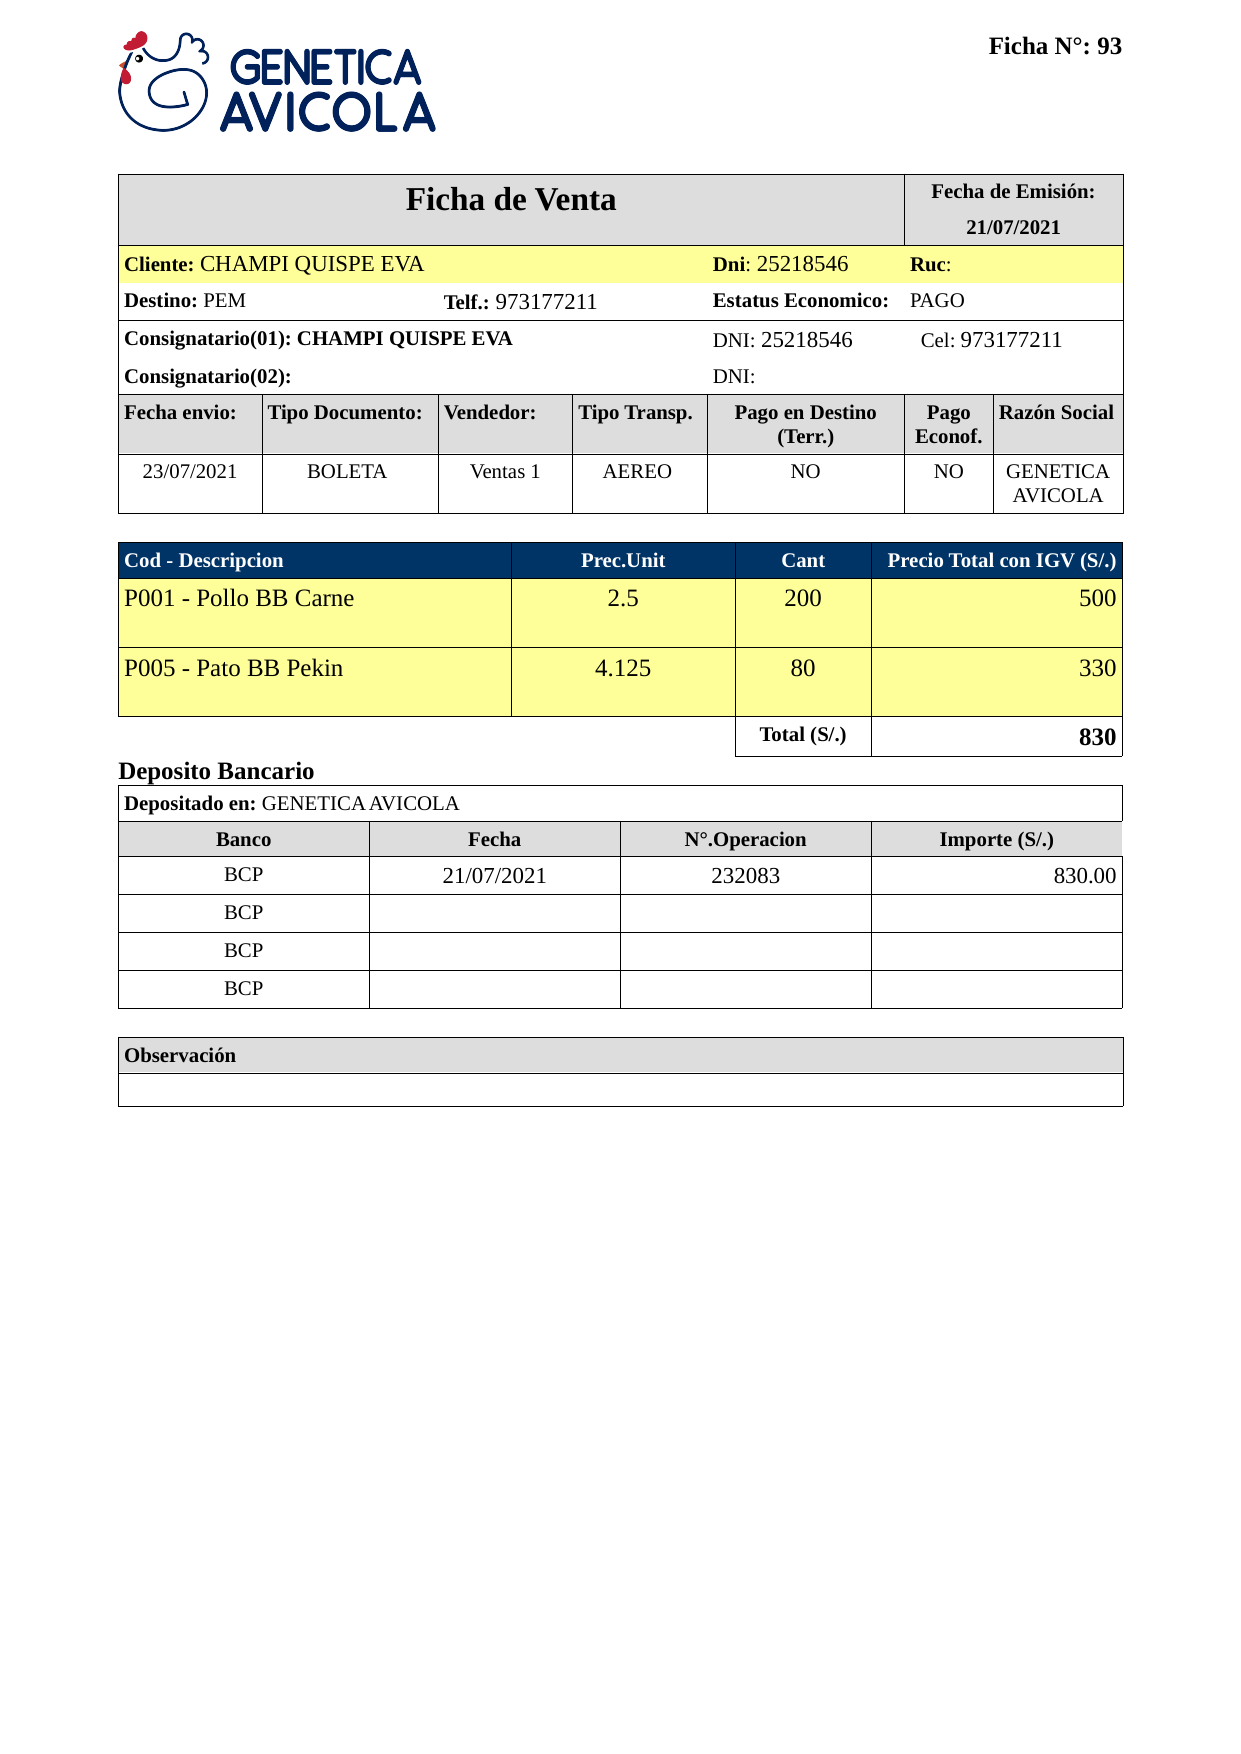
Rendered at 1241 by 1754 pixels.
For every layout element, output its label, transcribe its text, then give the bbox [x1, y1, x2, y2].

table_cell AEREO [573, 455, 707, 513]
table_cell Tipo Transp. [573, 395, 707, 453]
table_cell DNI: 25218546 [707, 321, 915, 358]
table_cell [118, 717, 511, 756]
table_cell Estatus Economico: [707, 283, 904, 320]
table_cell BOLETA [263, 455, 438, 513]
table_cell [370, 971, 620, 1008]
table_cell Destino: PEM [119, 283, 438, 320]
table_cell PAGO [904, 283, 1123, 320]
table_cell Dni: 25218546 [707, 246, 904, 283]
table_cell Ventas 1 [439, 455, 572, 513]
table_cell Banco [119, 822, 369, 856]
table_header Cant [736, 543, 871, 578]
table_cell 330 [872, 648, 1122, 716]
table_cell BCP [119, 857, 369, 894]
table_cell [872, 933, 1122, 970]
table_cell N°.Operacion [621, 822, 871, 856]
table_header Cod - Descripcion [119, 543, 511, 578]
table_cell 830 [872, 717, 1122, 756]
table_cell Razón Social [994, 395, 1123, 453]
table_cell 21/07/2021 [905, 209, 1123, 245]
table_cell Total (S/.) [736, 717, 871, 756]
table_cell Tipo Documento: [263, 395, 438, 453]
table_cell 4.125 [512, 648, 735, 716]
table_cell 232083 [621, 857, 871, 894]
table_cell P001 - Pollo BB Carne [119, 579, 511, 647]
table_cell BCP [119, 971, 369, 1008]
table_header Precio Total con IGV (S/.) [872, 543, 1122, 578]
table_cell [872, 971, 1122, 1008]
table_cell 200 [736, 579, 871, 647]
table_cell BCP [119, 895, 369, 932]
table_cell Cliente: CHAMPI QUISPE EVA [119, 246, 707, 283]
table_cell [621, 895, 871, 932]
table_cell DNI: [707, 358, 1123, 394]
table_cell Vendedor: [439, 395, 572, 453]
table_cell Pago en Destino (Terr.) [708, 395, 904, 453]
table_cell Consignatario(02): [119, 358, 707, 394]
table_cell Ruc: [904, 246, 1123, 283]
table_cell NO [708, 455, 904, 513]
table_cell Consignatario(01): CHAMPI QUISPE EVA [119, 321, 707, 358]
table_cell Telf.: 973177211 [438, 283, 707, 320]
table_header Fecha de Emisión: [905, 175, 1123, 209]
table_cell [119, 1074, 1123, 1106]
table_cell NO [905, 455, 993, 513]
table_cell BCP [119, 933, 369, 970]
table_header Prec.Unit [512, 543, 735, 578]
table_cell [511, 717, 735, 756]
table_cell [621, 933, 871, 970]
table_cell 830.00 [872, 857, 1122, 894]
table_cell [872, 895, 1122, 932]
table_cell [370, 933, 620, 970]
table_cell Cel: 973177211 [915, 321, 1123, 358]
table_cell GENETICA AVICOLA [994, 455, 1123, 513]
picture [118, 31, 436, 132]
table_cell 21/07/2021 [370, 857, 620, 894]
table_cell 500 [872, 579, 1122, 647]
table_cell Importe (S/.) [872, 822, 1122, 856]
table_cell P005 - Pato BB Pekin [119, 648, 511, 716]
text Deposito Bancario [118, 756, 1122, 785]
table_header Depositado en: GENETICA AVICOLA [119, 786, 1122, 821]
table_cell 2.5 [512, 579, 735, 647]
table_header Ficha de Venta [119, 175, 904, 245]
table_cell 23/07/2021 [119, 455, 262, 513]
table_cell Fecha envio: [119, 395, 262, 453]
table_cell Pago Econof. [905, 395, 993, 453]
table_header Observación [119, 1038, 1123, 1072]
table_cell 80 [736, 648, 871, 716]
table_cell [370, 895, 620, 932]
table_cell [621, 971, 871, 1008]
table_cell Fecha [370, 822, 620, 856]
